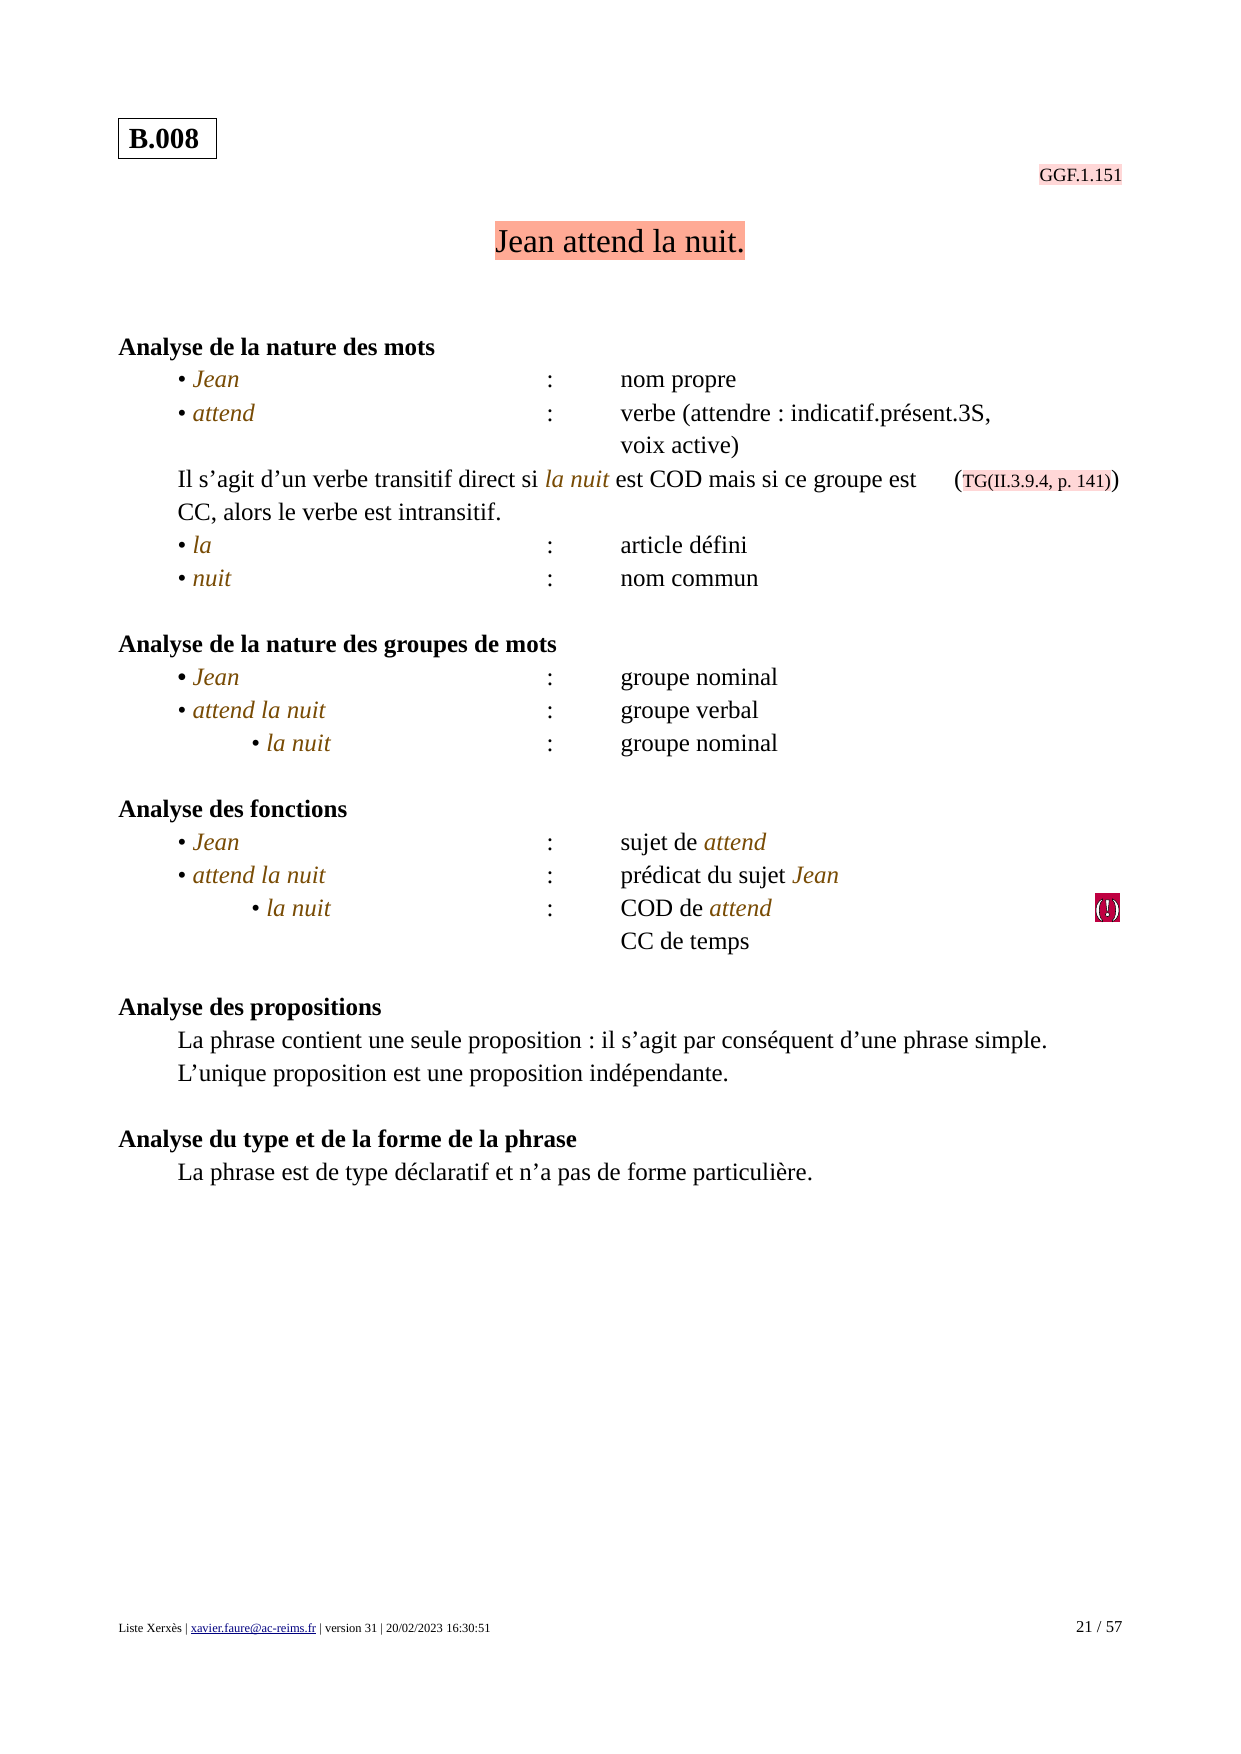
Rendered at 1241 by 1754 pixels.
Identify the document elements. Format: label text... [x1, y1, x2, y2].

text • attend : verbe (attendre : indicatif.présent.3S, [177, 398, 1122, 426]
text Il s’agit d’un verbe transitif direct si la nuit est COD mais si ce groupe est (TG(II.3.9.4, p. 141)) [177, 464, 1122, 492]
text • la : article défini [177, 530, 1122, 558]
text • nuit : nom commun [177, 563, 1122, 591]
text • la nuit : groupe nominal [177, 728, 1122, 757]
text • Jean : nom propre [177, 364, 1122, 393]
text GGF.1.151 [118, 164, 1039, 185]
text B.008 [119, 119, 216, 158]
text • attend la nuit : groupe verbal [177, 695, 1122, 723]
text • attend la nuit : prédicat du sujet Jean [177, 860, 1122, 889]
text L’unique proposition est une proposition indépendante. [177, 1058, 1122, 1087]
text Analyse des fonctions [118, 794, 1122, 823]
text • la nuit : COD de attend (!) [177, 893, 1122, 922]
text Jean attend la nuit. [118, 221, 495, 260]
text La phrase est de type déclaratif et n’a pas de forme particulière. [177, 1157, 1122, 1186]
text [217, 118, 1122, 158]
text CC de temps [177, 926, 1122, 955]
text Analyse de la nature des groupes de mots [118, 629, 1122, 657]
text CC, alors le verbe est intransitif. [177, 497, 1122, 525]
text La phrase contient une seule proposition : il s’agit par conséquent d’une phrase simple. [177, 1025, 1122, 1054]
text Analyse des propositions [118, 992, 1122, 1021]
text voix active) [177, 431, 1122, 459]
text Jean attend la nuit. [745, 221, 1122, 260]
text • Jean : groupe nominal [177, 662, 1122, 691]
text • Jean : sujet de attend [177, 827, 1122, 856]
text Analyse de la nature des mots [118, 332, 1122, 360]
text Analyse du type et de la forme de la phrase [118, 1124, 1122, 1153]
